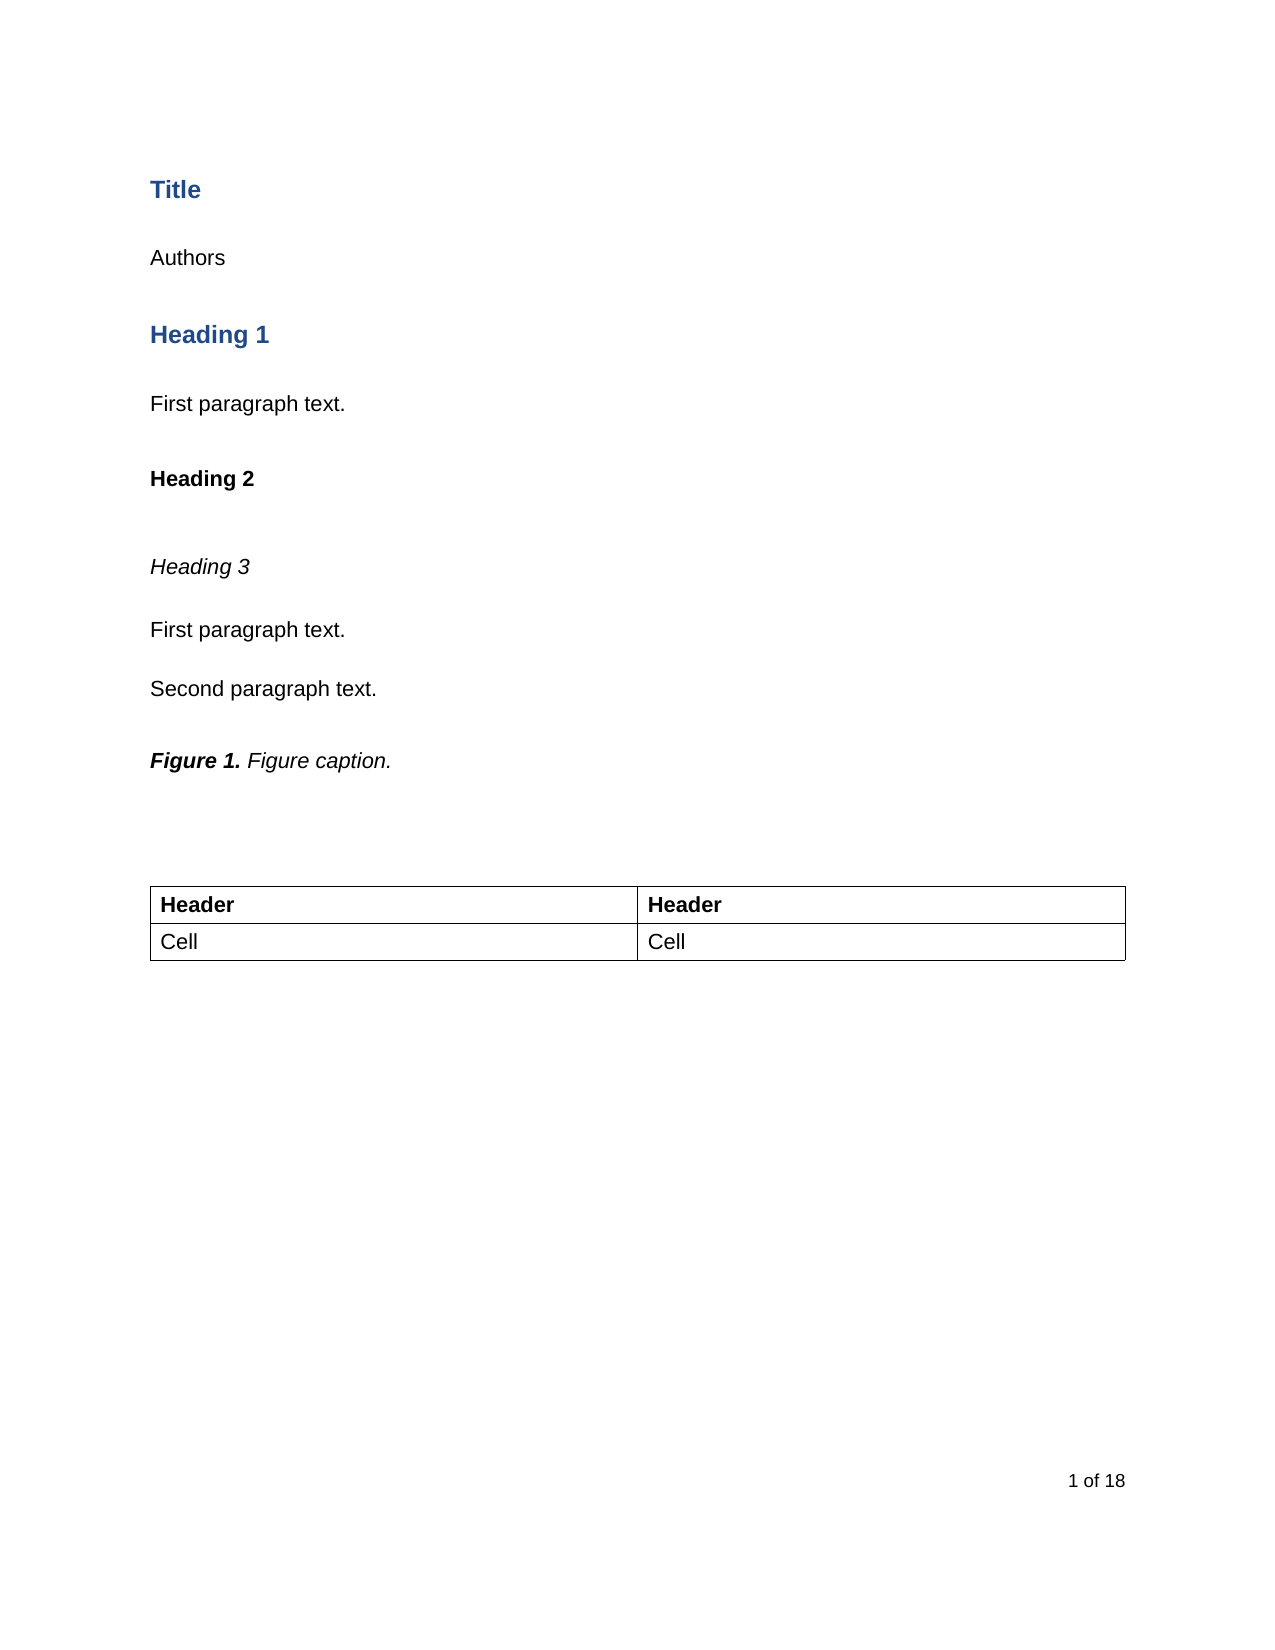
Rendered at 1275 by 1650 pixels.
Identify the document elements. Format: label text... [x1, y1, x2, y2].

subtitle Heading 1 [150, 320, 1125, 349]
subtitle Heading 2 [150, 466, 1125, 491]
title Title [150, 175, 1125, 204]
text First paragraph text. [150, 617, 1125, 642]
table_cell Cell [638, 924, 1125, 960]
table_header Header [638, 887, 1125, 923]
text Authors [150, 245, 1125, 270]
text Figure 1. Figure caption. [150, 748, 1125, 773]
text Second paragraph text. [150, 676, 1125, 701]
subtitle Heading 3 [150, 554, 1125, 579]
table_header Header [151, 887, 637, 923]
text First paragraph text. [150, 390, 1125, 416]
table_cell Cell [151, 924, 637, 960]
